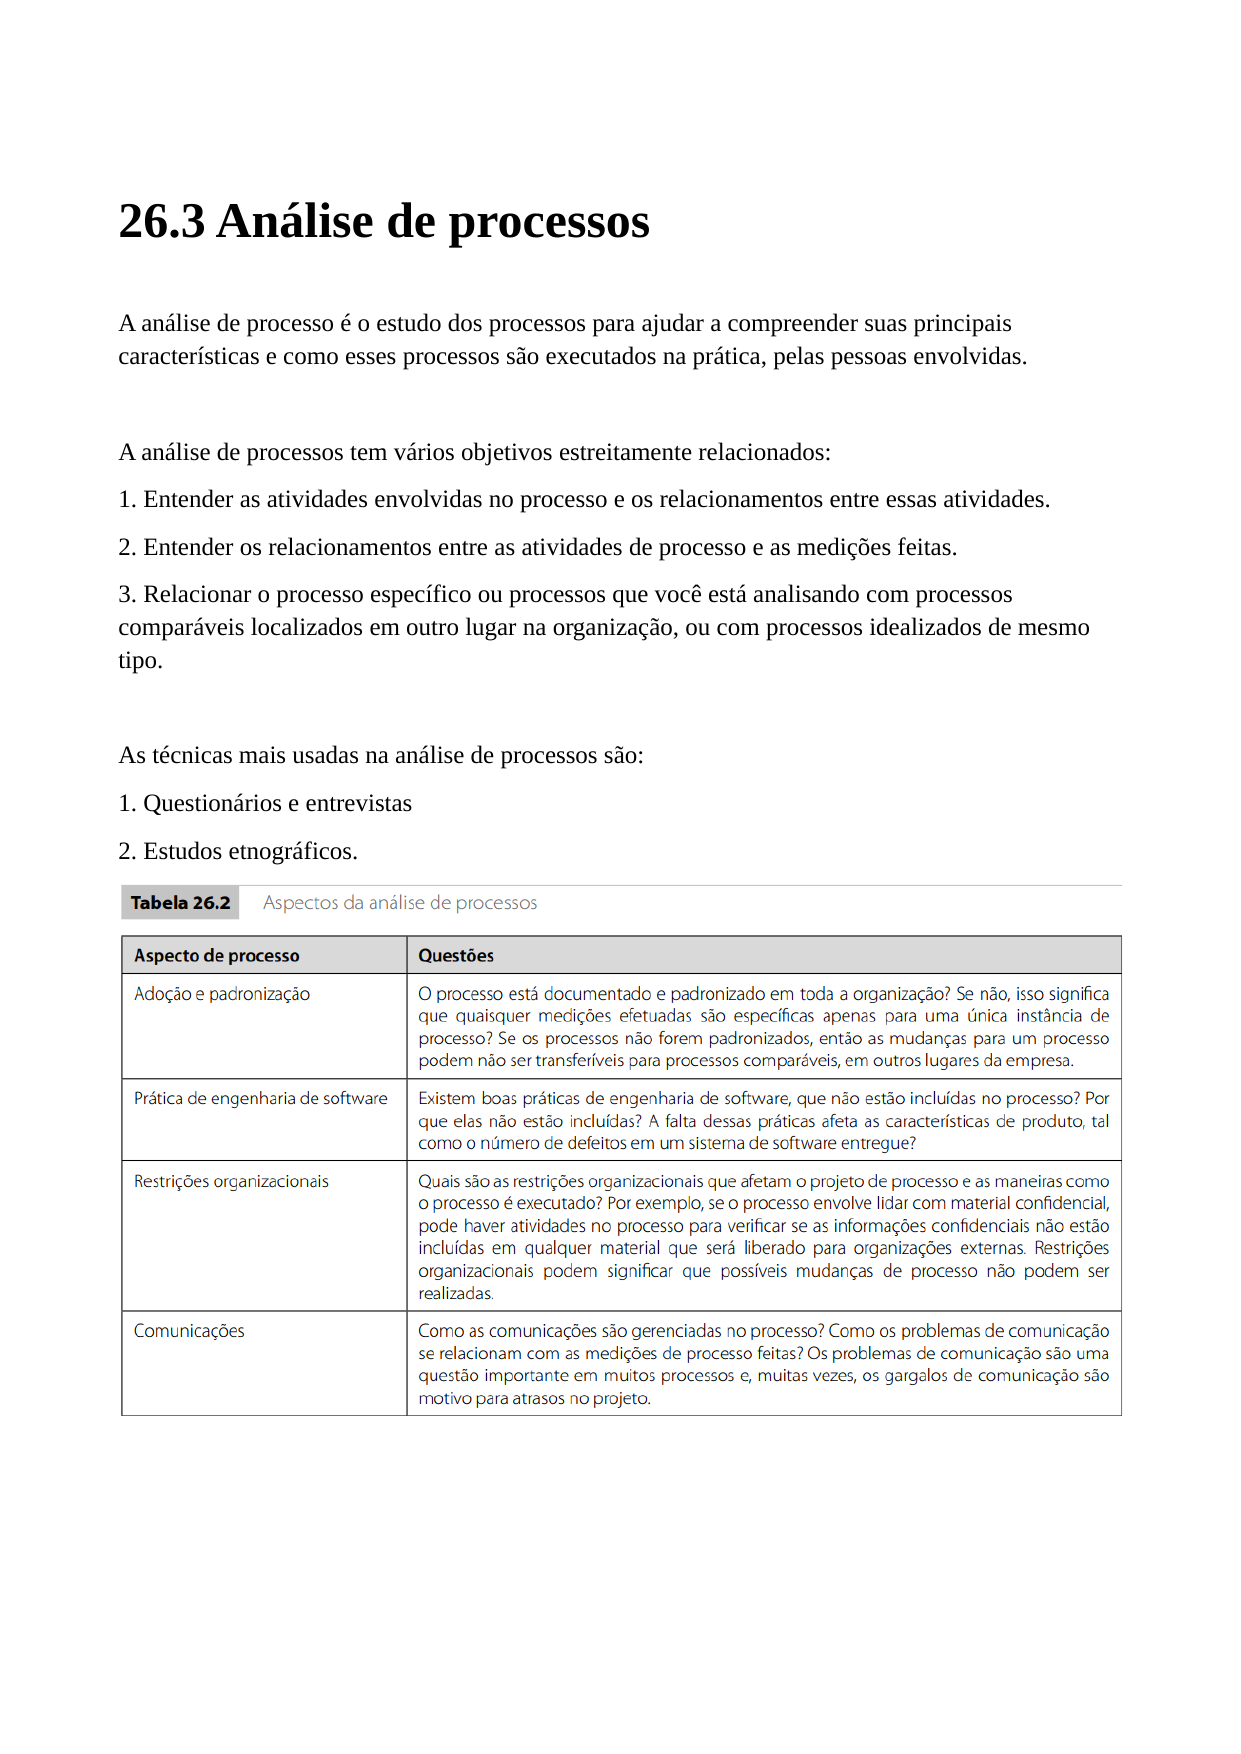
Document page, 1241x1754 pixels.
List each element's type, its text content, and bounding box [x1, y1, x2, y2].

text As técnicas mais usadas na análise de processos são: [118, 741, 1122, 769]
text 2. Estudos etnográficos. [118, 836, 1122, 864]
text 2. Entender os relacionamentos entre as atividades de processo e as medições feitas. [118, 532, 1122, 561]
text 3. Relacionar o processo específico ou processos que você está analisando com processos comparáveis localizados em outro lugar na organização, ou com processos idealizados de mesmo tipo. [118, 579, 1122, 674]
picture [118, 883, 1123, 1416]
text A análise de processo é o estudo dos processos para ajudar a compreender suas principais características e como esses processos são executados na prática, pelas pessoas envolvidas. [118, 308, 1122, 370]
text 1. Questionários e entrevistas [118, 788, 1122, 817]
text A análise de processos tem vários objetivos estreitamente relacionados: [118, 437, 1122, 465]
text 1. Entender as atividades envolvidas no processo e os relacionamentos entre essas atividades. [118, 484, 1122, 513]
subtitle 26.3 Análise de processos [118, 191, 1122, 248]
